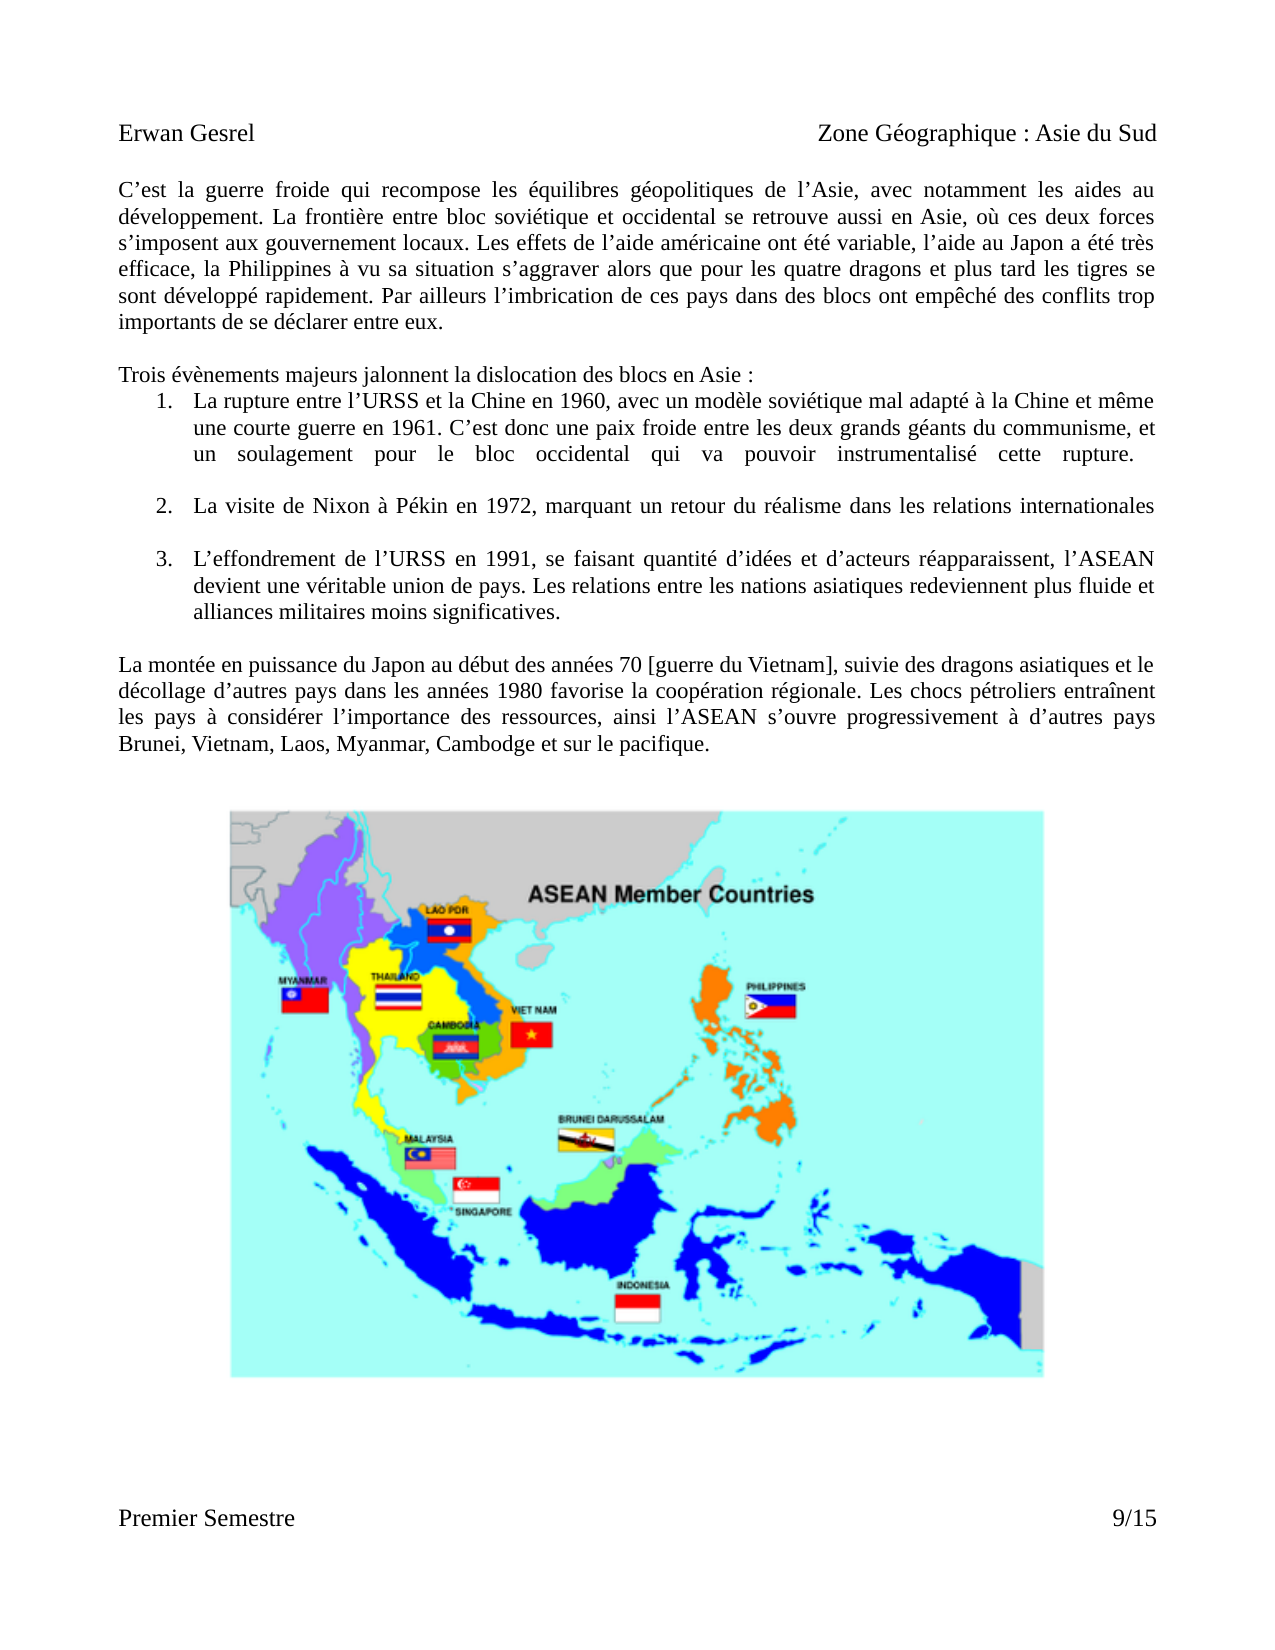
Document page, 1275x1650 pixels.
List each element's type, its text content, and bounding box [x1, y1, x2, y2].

text C’est la guerre froide qui recompose les équilibres géopolitiques de l’Asie, avec notamment les aides au développement. La frontière entre bloc soviétique et occidental se retrouve aussi en Asie, où ces deux forces s’imposent aux gouvernement locaux. Les effets de l’aide américaine ont été variable, l’aide au Japon a été très efficace, la Philippines à vu sa situation s’aggraver alors que pour les quatre dragons et plus tard les tigres se sont développé rapidement. Par ailleurs l’imbrication de ces pays dans des blocs ont empêché des conflits trop importants de se déclarer entre eux. [118, 176, 1157, 334]
list La rupture entre l’URSS et la Chine en 1960, avec un modèle soviétique mal adapté à la Chine et même une courte guerre en 1961. C’est donc une paix froide entre les deux grands géants du communisme, et un soulagement pour le bloc occidental qui va pouvoir instrumentalisé cette rupture. [156, 387, 1157, 493]
picture [194, 782, 1081, 1409]
text La montée en puissance du Japon au début des années 70 [guerre du Vietnam], suivie des dragons asiatiques et le décollage d’autres pays dans les années 1980 favorise la coopération régionale. Les chocs pétroliers entraînent les pays à considérer l’importance des ressources, ainsi l’ASEAN s’ouvre progressivement à d’autres pays Brunei, Vietnam, Laos, Myanmar, Cambodge et sur le pacifique. [118, 651, 1157, 756]
text Trois évènements majeurs jalonnent la dislocation des blocs en Asie : [118, 361, 1157, 387]
list L’effondrement de l’URSS en 1991, se faisant quantité d’idées et d’acteurs réapparaissent, l’ASEAN devient une véritable union de pays. Les relations entre les nations asiatiques redeviennent plus fluide et alliances militaires moins significatives. [156, 545, 1157, 624]
list La visite de Nixon à Pékin en 1972, marquant un retour du réalisme dans les relations internationales [156, 493, 1157, 545]
